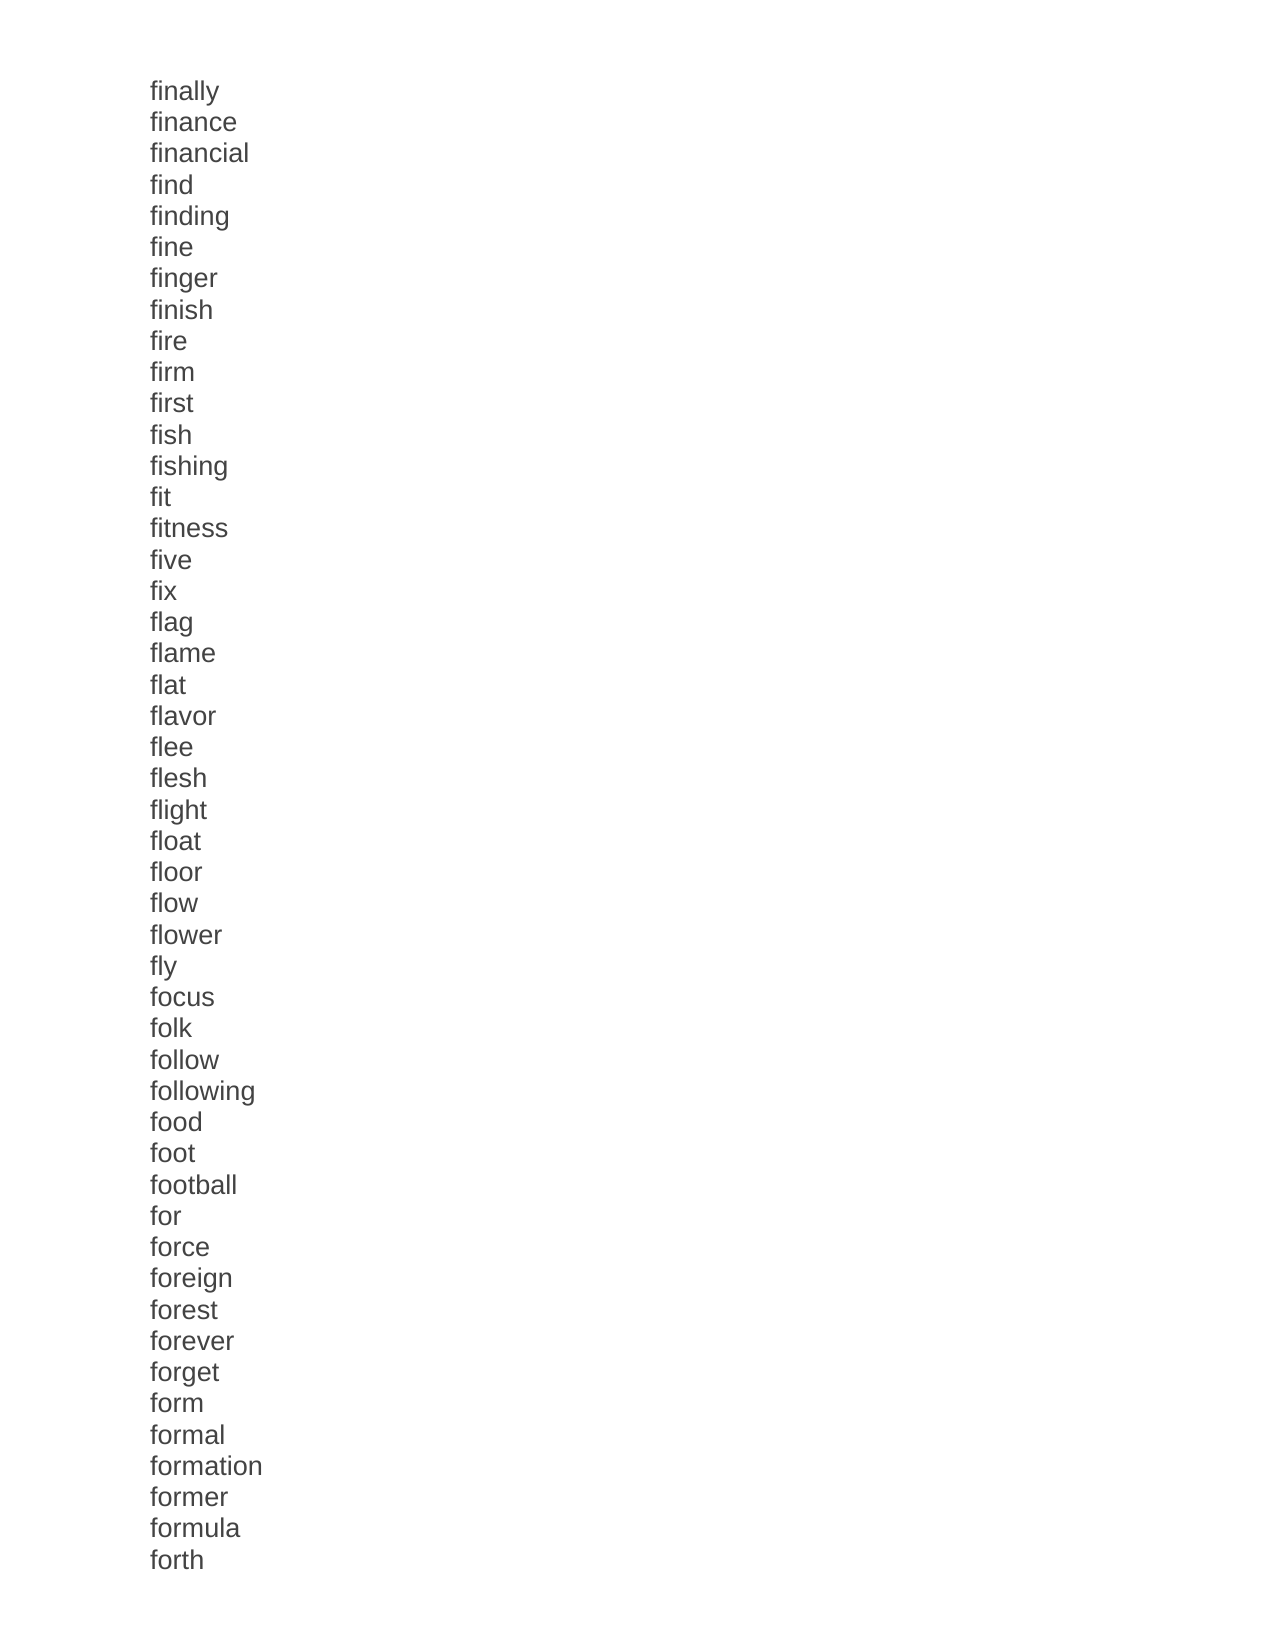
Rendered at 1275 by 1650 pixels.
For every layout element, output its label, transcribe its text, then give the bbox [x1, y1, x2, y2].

text fine [150, 231, 1125, 262]
text flavor [150, 700, 1125, 731]
text fitness [150, 512, 1125, 544]
text floor [150, 856, 1125, 887]
text focus [150, 981, 1125, 1012]
text flight [150, 794, 1125, 825]
text formation [150, 1450, 1125, 1481]
text forest [150, 1294, 1125, 1325]
text forget [150, 1356, 1125, 1387]
text find [150, 169, 1125, 200]
text fly [150, 950, 1125, 981]
text fish [150, 419, 1125, 450]
text foreign [150, 1262, 1125, 1294]
text finding [150, 200, 1125, 231]
text float [150, 825, 1125, 856]
text forth [150, 1544, 1125, 1575]
text first [150, 387, 1125, 419]
text finish [150, 294, 1125, 325]
text formula [150, 1512, 1125, 1544]
text finance [150, 106, 1125, 137]
text foot [150, 1137, 1125, 1169]
text five [150, 544, 1125, 575]
text flesh [150, 762, 1125, 794]
text folk [150, 1012, 1125, 1044]
text flag [150, 606, 1125, 637]
text following [150, 1075, 1125, 1106]
text flee [150, 731, 1125, 762]
text fix [150, 575, 1125, 606]
text finally [150, 75, 1125, 106]
text flat [150, 669, 1125, 700]
text flame [150, 637, 1125, 669]
text formal [150, 1419, 1125, 1450]
text forever [150, 1325, 1125, 1356]
text finger [150, 262, 1125, 294]
text force [150, 1231, 1125, 1262]
text former [150, 1481, 1125, 1512]
text form [150, 1387, 1125, 1419]
text firm [150, 356, 1125, 387]
text fire [150, 325, 1125, 356]
text follow [150, 1044, 1125, 1075]
text football [150, 1169, 1125, 1200]
text fit [150, 481, 1125, 512]
text for [150, 1200, 1125, 1231]
text food [150, 1106, 1125, 1137]
text fishing [150, 450, 1125, 481]
text flower [150, 919, 1125, 950]
text financial [150, 137, 1125, 169]
text flow [150, 887, 1125, 919]
